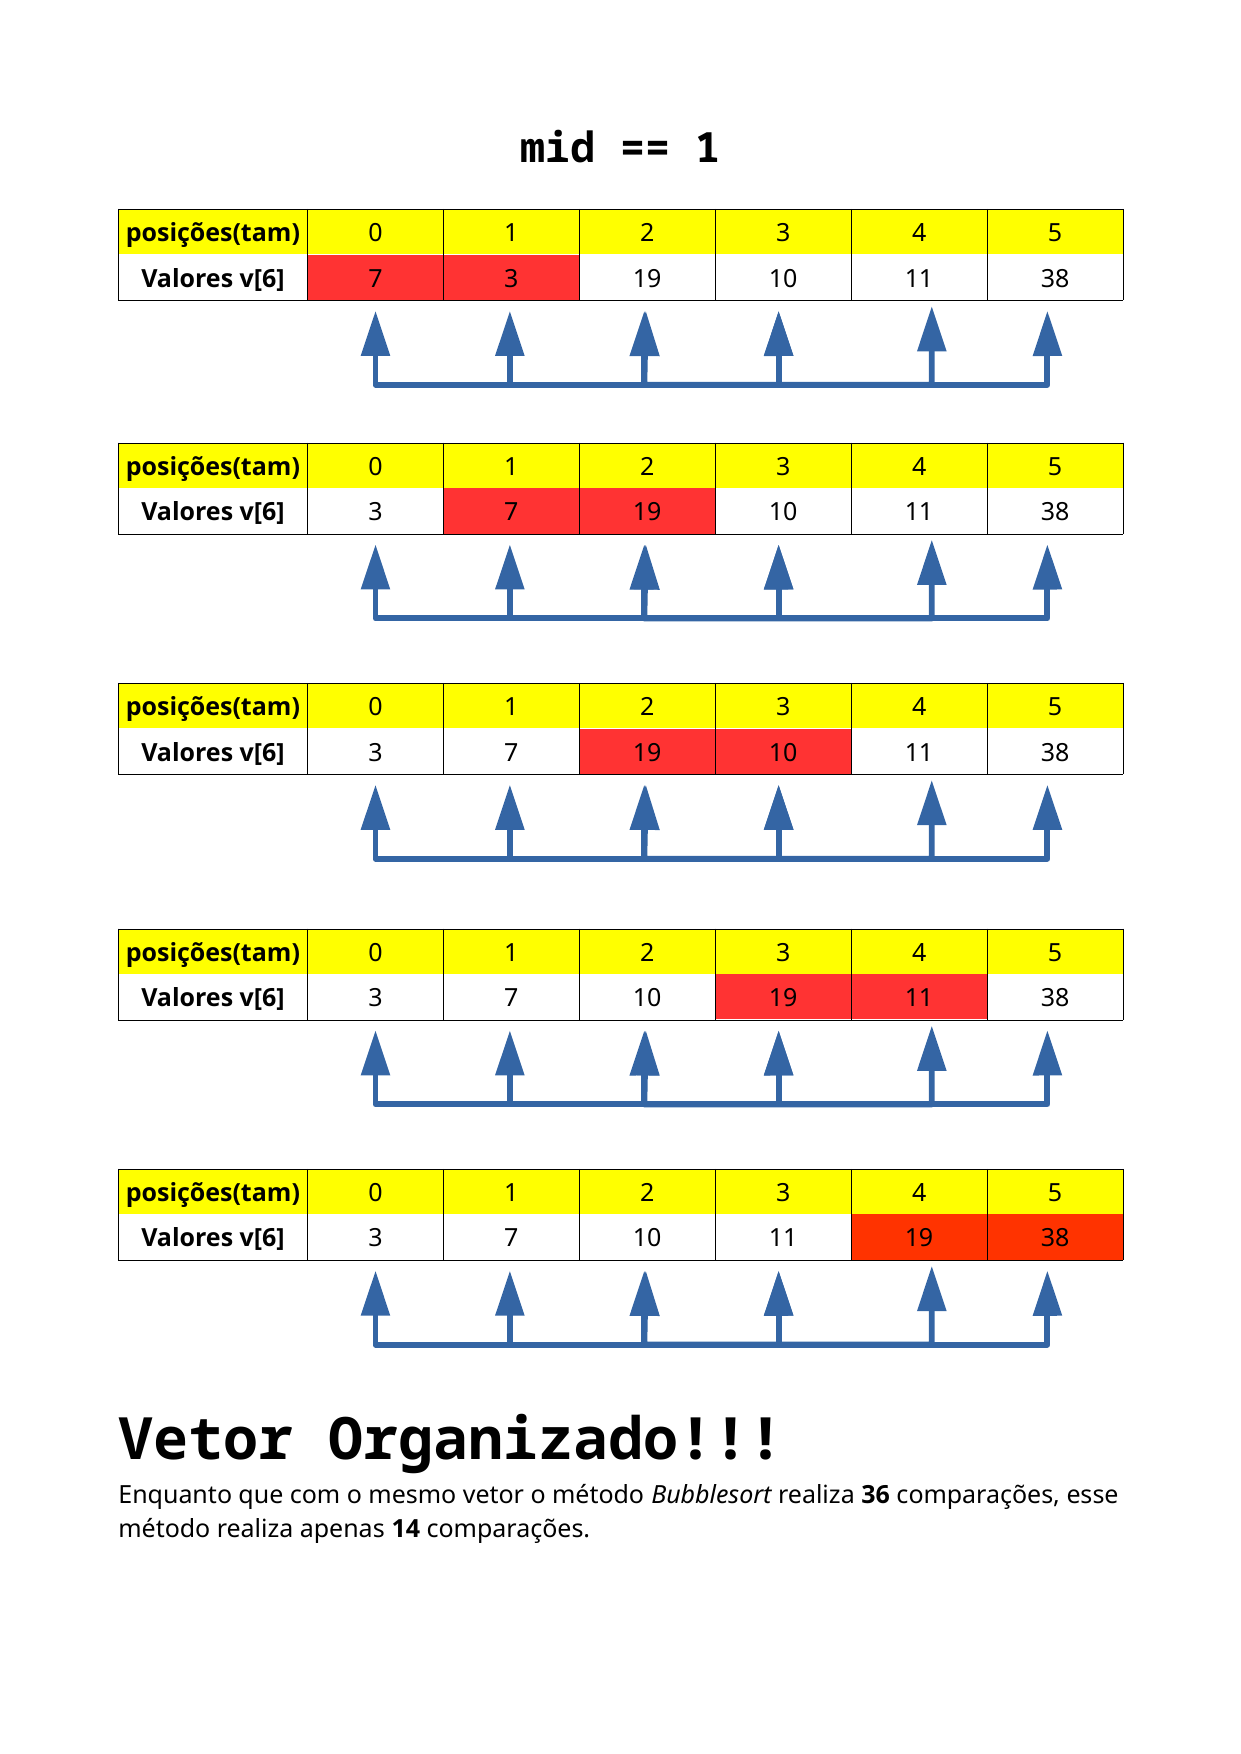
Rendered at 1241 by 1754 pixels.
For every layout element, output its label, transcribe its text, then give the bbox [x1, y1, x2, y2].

table_header 4 [852, 930, 987, 974]
table_header 3 [716, 930, 851, 974]
table_header 1 [444, 210, 579, 254]
table_header 5 [988, 684, 1123, 728]
table_cell 38 [988, 255, 1123, 300]
table_cell 3 [444, 255, 579, 300]
table_cell 38 [988, 974, 1123, 1019]
table_cell 19 [580, 729, 715, 774]
text mid == 1 [118, 118, 1122, 175]
table_header 5 [988, 930, 1123, 974]
table_header 2 [580, 210, 715, 254]
table_cell 7 [444, 488, 579, 534]
table_cell 10 [580, 1214, 715, 1260]
table_header 0 [308, 444, 443, 488]
table_header 2 [580, 1170, 715, 1214]
table_header 3 [716, 444, 851, 488]
table_cell 7 [444, 974, 579, 1019]
table_header 0 [308, 930, 443, 974]
table_header 5 [988, 444, 1123, 488]
table_cell 10 [716, 488, 851, 534]
table_cell Valores v[6] [119, 488, 307, 534]
table_header 0 [308, 684, 443, 728]
table_cell 38 [988, 1214, 1123, 1260]
table_header 1 [444, 684, 579, 728]
table_cell 19 [716, 974, 851, 1019]
table_cell Valores v[6] [119, 974, 307, 1019]
table_header 1 [444, 444, 579, 488]
table_cell 10 [716, 729, 851, 774]
table_cell 19 [580, 488, 715, 534]
table_header 2 [580, 930, 715, 974]
table_header 0 [308, 210, 443, 254]
table_cell 3 [308, 488, 443, 534]
table_header posições(tam) [119, 684, 307, 728]
table_header 3 [716, 684, 851, 728]
table_header 4 [852, 1170, 987, 1214]
table_cell 10 [716, 255, 851, 300]
table_cell Valores v[6] [119, 1214, 307, 1260]
table_header 2 [580, 444, 715, 488]
table_header 5 [988, 210, 1123, 254]
table_cell 38 [988, 729, 1123, 774]
table_header posições(tam) [119, 1170, 307, 1214]
table_cell 38 [988, 488, 1123, 534]
table_cell 7 [308, 255, 443, 300]
table_header posições(tam) [119, 930, 307, 974]
table_header 5 [988, 1170, 1123, 1214]
table_cell Valores v[6] [119, 255, 307, 300]
text Vetor Organizado!!! [118, 1397, 1122, 1476]
table_cell 3 [308, 729, 443, 774]
table_header 3 [716, 1170, 851, 1214]
table_cell Valores v[6] [119, 729, 307, 774]
table_cell 11 [852, 488, 987, 534]
table_header 4 [852, 684, 987, 728]
table_cell 11 [852, 729, 987, 774]
table_header 4 [852, 444, 987, 488]
table_header 1 [444, 930, 579, 974]
table_header posições(tam) [119, 210, 307, 254]
table_header 3 [716, 210, 851, 254]
table_cell 19 [580, 255, 715, 300]
table_header 0 [308, 1170, 443, 1214]
table_cell 7 [444, 729, 579, 774]
table_header 4 [852, 210, 987, 254]
table_cell 3 [308, 974, 443, 1019]
text Enquanto que com o mesmo vetor o método Bubblesort realiza 36 comparações, esse método realiza apenas 14 comparações. [118, 1476, 1122, 1544]
table_header 1 [444, 1170, 579, 1214]
table_header 2 [580, 684, 715, 728]
table_cell 11 [852, 255, 987, 300]
table_cell 19 [852, 1214, 987, 1260]
table_cell 10 [580, 974, 715, 1019]
table_cell 11 [852, 974, 987, 1019]
table_header posições(tam) [119, 444, 307, 488]
table_cell 7 [444, 1214, 579, 1260]
table_cell 3 [308, 1214, 443, 1260]
table_cell 11 [716, 1214, 851, 1260]
